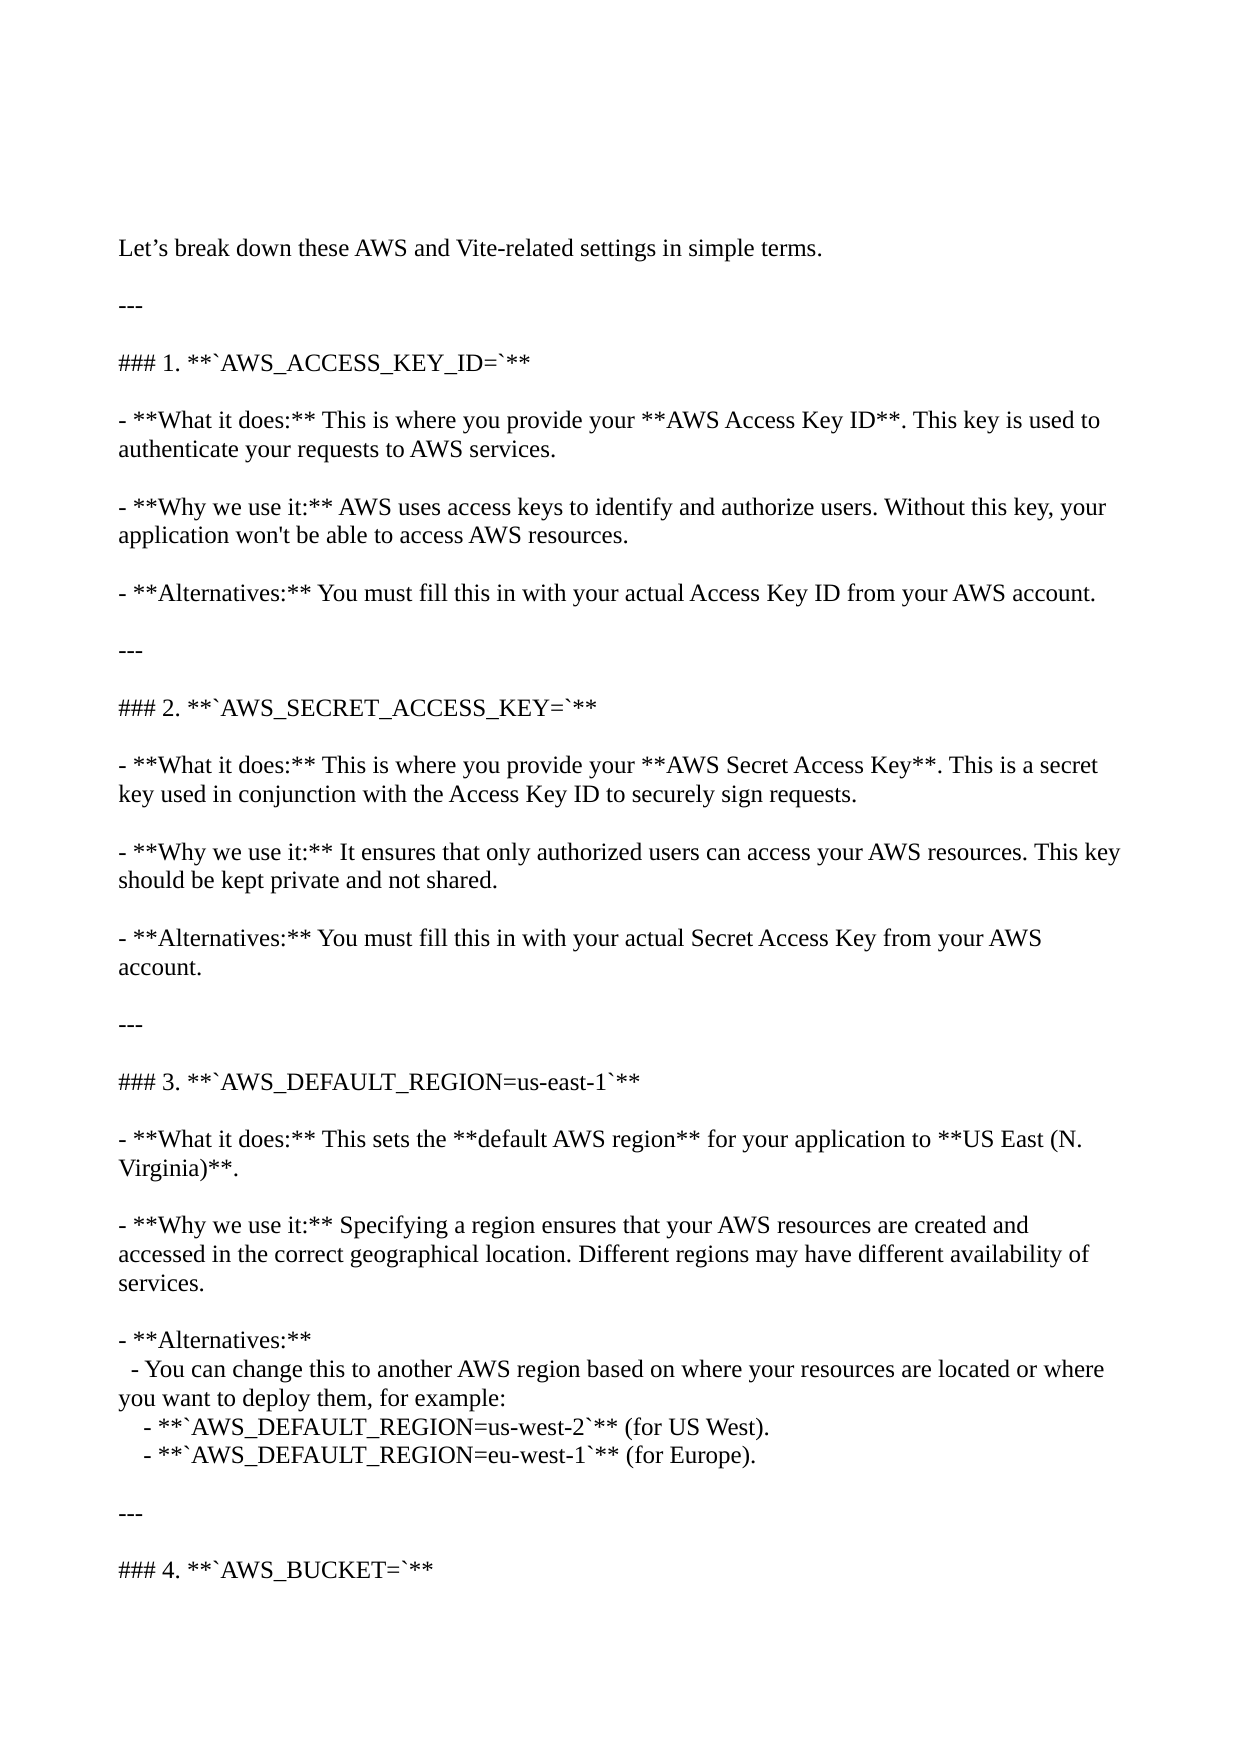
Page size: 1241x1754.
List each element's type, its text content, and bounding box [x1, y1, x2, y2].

text ### 4. **`AWS_BUCKET=`** [118, 1556, 1122, 1584]
text - You can change this to another AWS region based on where your resources are located or where you want to deploy them, for example: [118, 1354, 1122, 1412]
text Let’s break down these AWS and Vite-related settings in simple terms. [118, 233, 1122, 262]
text - **What it does:** This sets the **default AWS region** for your application to **US East (N. Virginia)**. [118, 1124, 1122, 1182]
text --- [118, 1498, 1122, 1527]
text ### 1. **`AWS_ACCESS_KEY_ID=`** [118, 348, 1122, 377]
text - **Why we use it:** It ensures that only authorized users can access your AWS resources. This key should be kept private and not shared. [118, 837, 1122, 894]
text - **Why we use it:** AWS uses access keys to identify and authorize users. Without this key, your application won't be able to access AWS resources. [118, 492, 1122, 549]
text - **Alternatives:** You must fill this in with your actual Secret Access Key from your AWS account. [118, 923, 1122, 981]
text ### 3. **`AWS_DEFAULT_REGION=us-east-1`** [118, 1067, 1122, 1096]
text - **`AWS_DEFAULT_REGION=eu-west-1`** (for Europe). [118, 1441, 1122, 1469]
text - **What it does:** This is where you provide your **AWS Access Key ID**. This key is used to authenticate your requests to AWS services. [118, 406, 1122, 463]
text - **Why we use it:** Specifying a region ensures that your AWS resources are created and accessed in the correct geographical location. Different regions may have different availability of services. [118, 1211, 1122, 1297]
text --- [118, 636, 1122, 664]
text --- [118, 291, 1122, 319]
text ### 2. **`AWS_SECRET_ACCESS_KEY=`** [118, 693, 1122, 722]
text - **What it does:** This is where you provide your **AWS Secret Access Key**. This is a secret key used in conjunction with the Access Key ID to securely sign requests. [118, 751, 1122, 808]
text - **`AWS_DEFAULT_REGION=us-west-2`** (for US West). [118, 1412, 1122, 1441]
text - **Alternatives:** [118, 1326, 1122, 1354]
text - **Alternatives:** You must fill this in with your actual Access Key ID from your AWS account. [118, 578, 1122, 607]
text --- [118, 1009, 1122, 1038]
